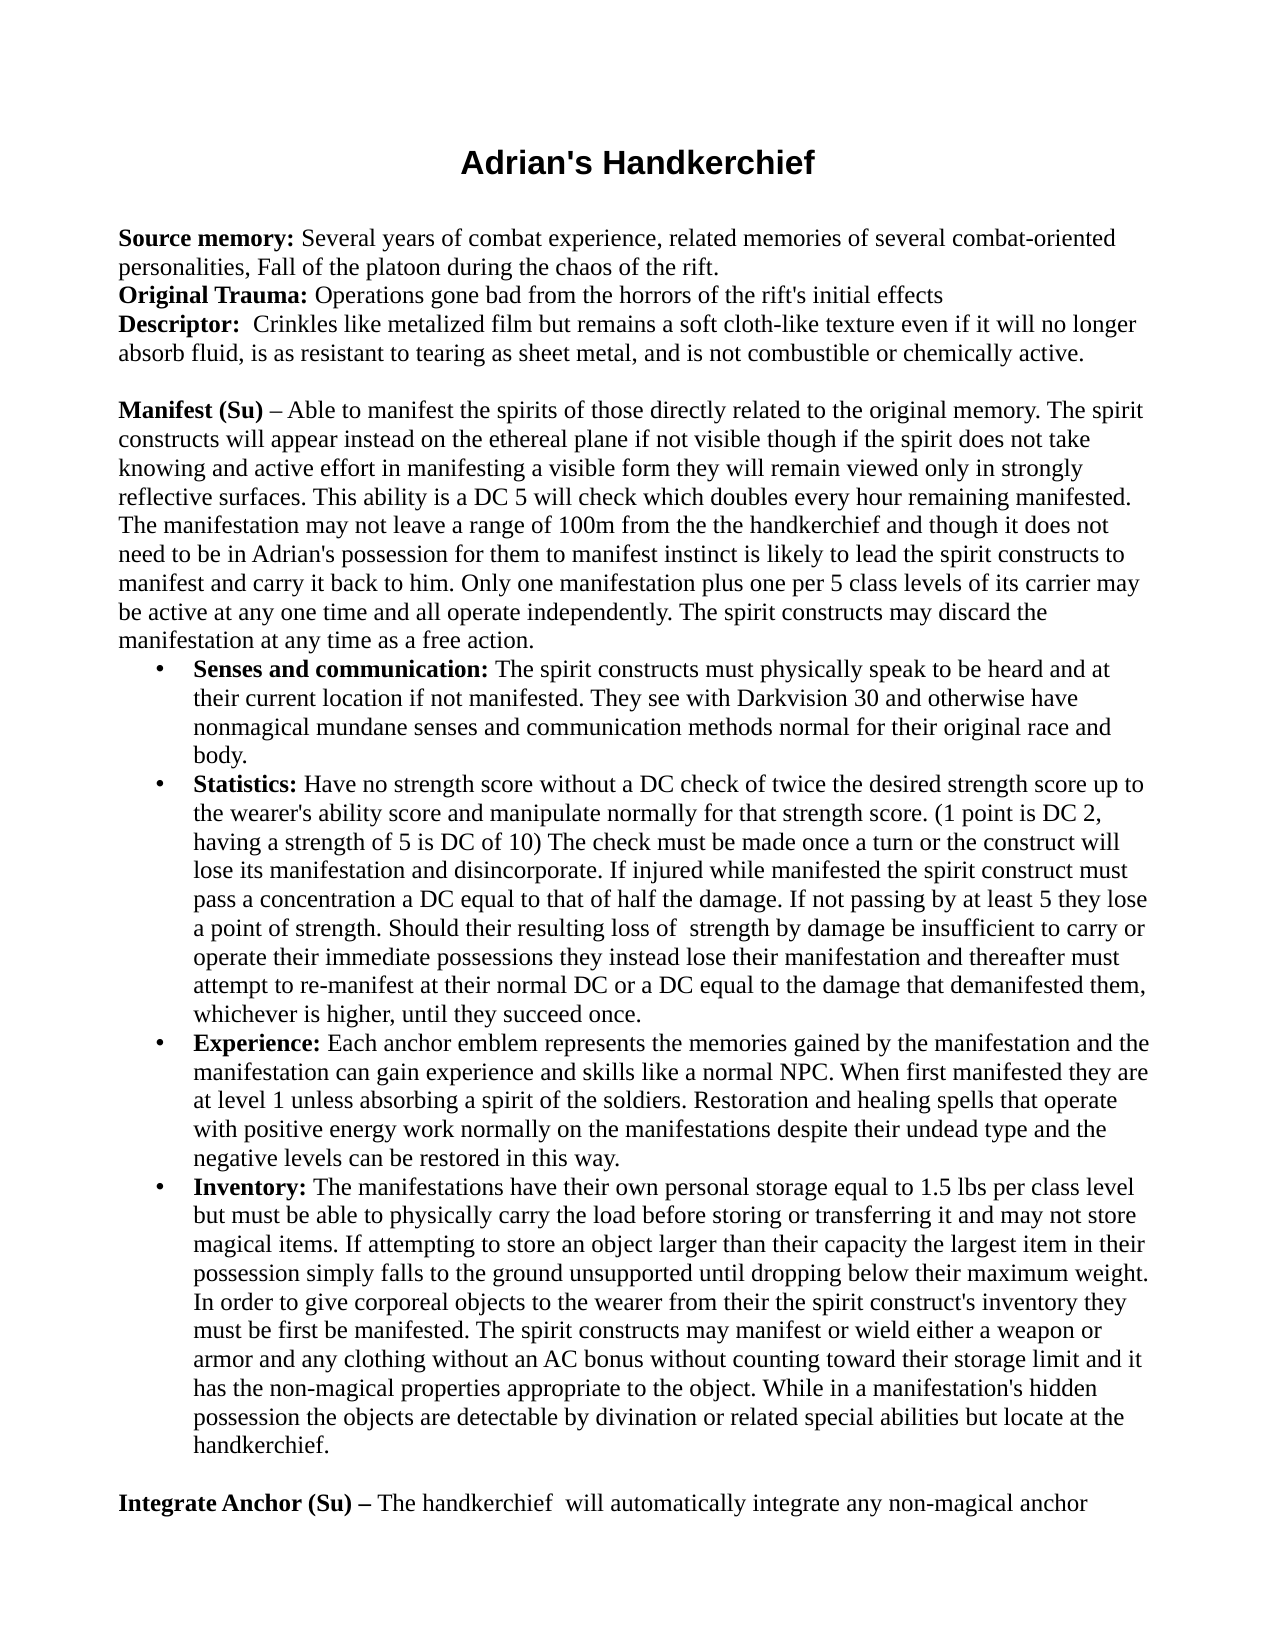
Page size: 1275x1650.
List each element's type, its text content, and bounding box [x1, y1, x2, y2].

text Integrate Anchor (Su) – The handkerchief will automatically integrate any non-magical anchor [118, 1488, 1157, 1517]
text Descriptor: Crinkles like metalized film but remains a soft cloth-like texture even if it will no longer absorb fluid, is as resistant to tearing as sheet metal, and is not combustible or chemically active. [118, 309, 1157, 367]
list Statistics: Have no strength score without a DC check of twice the desired strength score up to the wearer's ability score and manipulate normally for that strength score. (1 point is DC 2, having a strength of 5 is DC of 10) The check must be made once a turn or the construct will lose its manifestation and disincorporate. If injured while manifested the spirit construct must pass a concentration a DC equal to that of half the damage. If not passing by at least 5 they lose a point of strength. Should their resulting loss of strength by damage be insufficient to carry or operate their immediate possessions they instead lose their manifestation and thereafter must attempt to re-manifest at their normal DC or a DC equal to the damage that demanifested them, whichever is higher, until they succeed once. [156, 769, 1157, 1028]
subtitle Adrian's Handkerchief [118, 143, 1157, 182]
list Senses and communication: The spirit constructs must physically speak to be heard and at their current location if not manifested. They see with Darkvision 30 and otherwise have nonmagical mundane senses and communication methods normal for their original race and body. [156, 654, 1157, 769]
text Original Trauma: Operations gone bad from the horrors of the rift's initial effects [118, 281, 1157, 309]
text Manifest (Su) – Able to manifest the spirits of those directly related to the original memory. The spirit constructs will appear instead on the ethereal plane if not visible though if the spirit does not take knowing and active effort in manifesting a visible form they will remain viewed only in strongly reflective surfaces. This ability is a DC 5 will check which doubles every hour remaining manifested. The manifestation may not leave a range of 100m from the the handkerchief and though it does not need to be in Adrian's possession for them to manifest instinct is likely to lead the spirit constructs to manifest and carry it back to him. Only one manifestation plus one per 5 class levels of its carrier may be active at any one time and all operate independently. The spirit constructs may discard the manifestation at any time as a free action. [118, 396, 1157, 654]
list Experience: Each anchor emblem represents the memories gained by the manifestation and the manifestation can gain experience and skills like a normal NPC. When first manifested they are at level 1 unless absorbing a spirit of the soldiers. Restoration and healing spells that operate with positive energy work normally on the manifestations despite their undead type and the negative levels can be restored in this way. [156, 1028, 1157, 1172]
list Inventory: The manifestations have their own personal storage equal to 1.5 lbs per class level but must be able to physically carry the load before storing or transferring it and may not store magical items. If attempting to store an object larger than their capacity the largest item in their possession simply falls to the ground unsupported until dropping below their maximum weight. In order to give corporeal objects to the wearer from their the spirit construct's inventory they must be first be manifested. The spirit constructs may manifest or wield either a weapon or armor and any clothing without an AC bonus without counting toward their storage limit and it has the non-magical properties appropriate to the object. While in a manifestation's hidden possession the objects are detectable by divination or related special abilities but locate at the handkerchief. [156, 1172, 1157, 1459]
text Source memory: Several years of combat experience, related memories of several combat-oriented personalities, Fall of the platoon during the chaos of the rift. [118, 223, 1157, 281]
